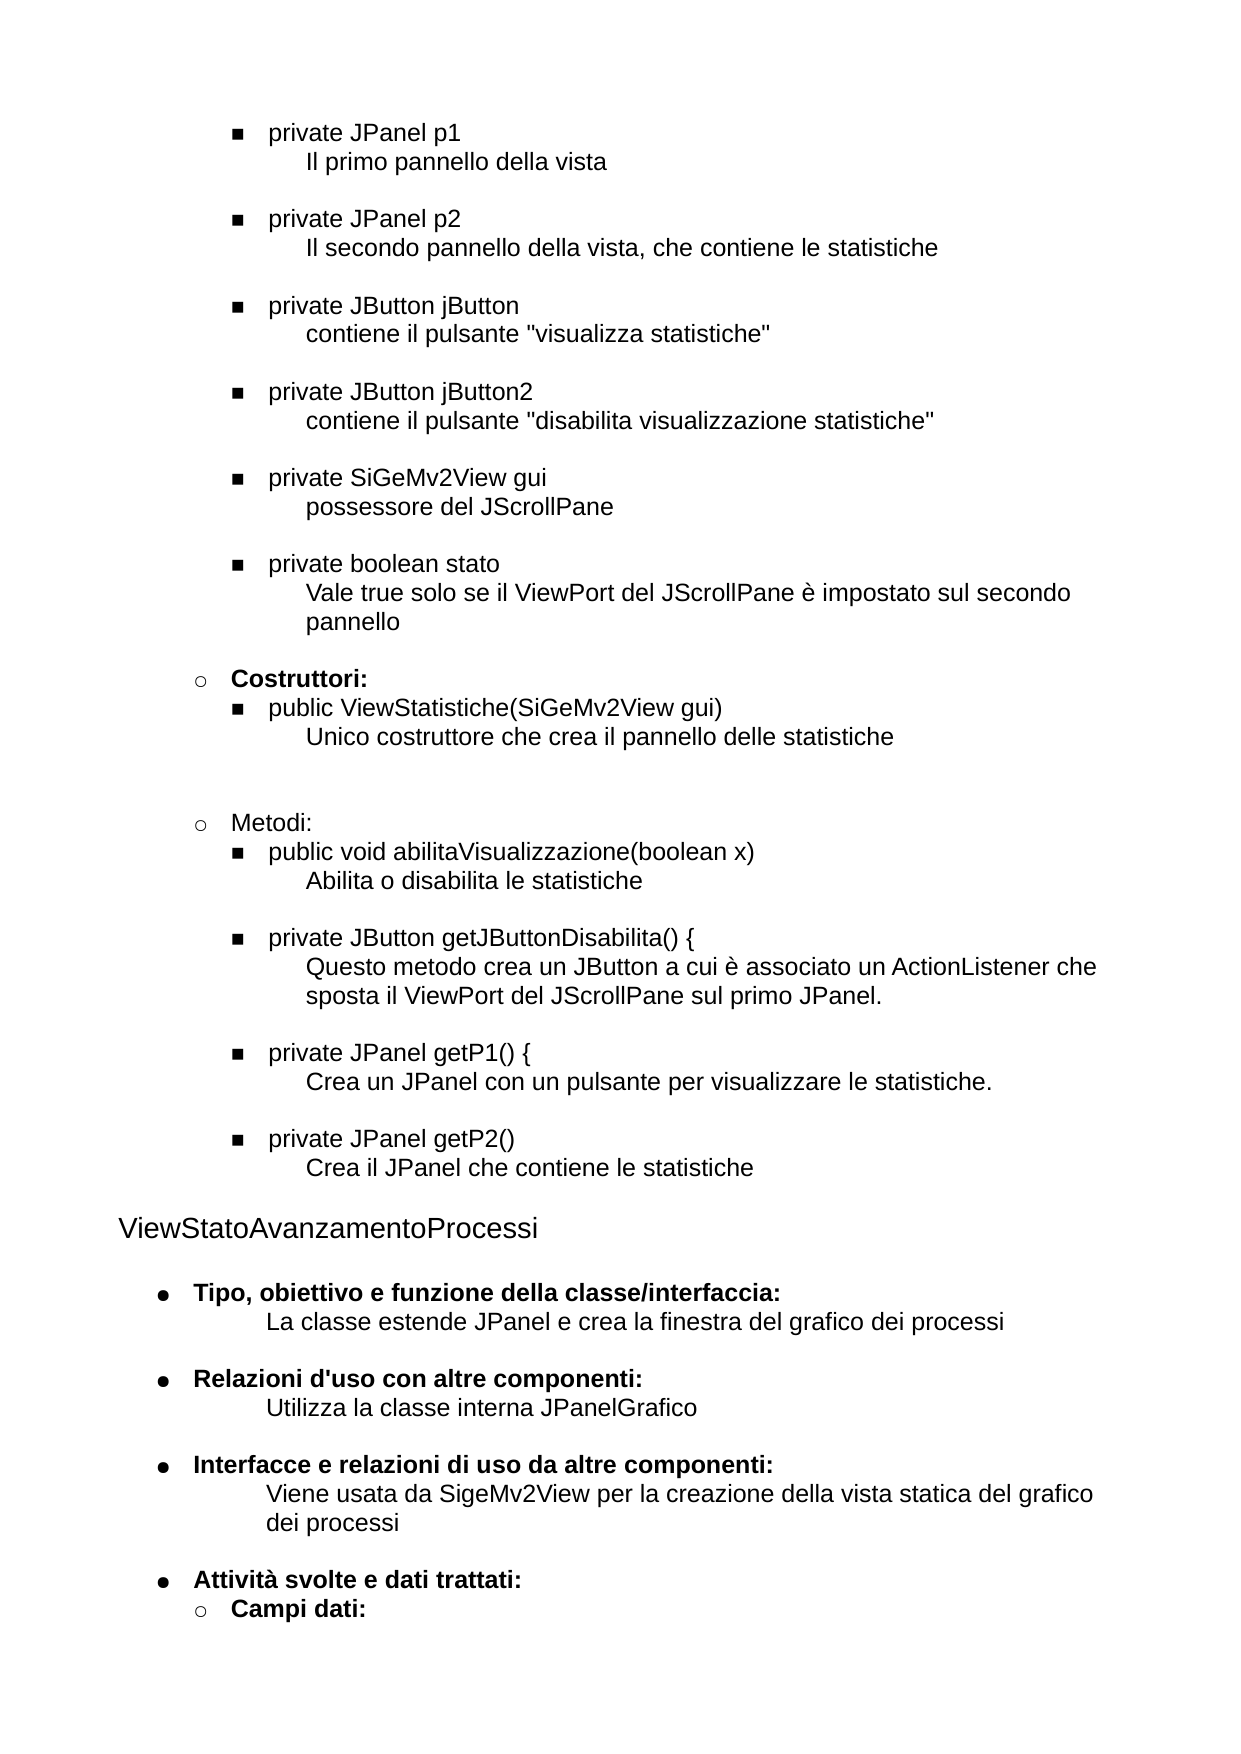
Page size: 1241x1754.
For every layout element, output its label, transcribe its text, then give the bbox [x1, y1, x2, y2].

list Utilizza la classe interna JPanelGrafico [156, 1393, 1122, 1421]
list Crea il JPanel che contiene le statistiche [268, 1153, 1122, 1182]
list Crea un JPanel con un pulsante per visualizzare le statistiche. [268, 1067, 1122, 1096]
list private JButton getJButtonDisabilita() { [231, 923, 1122, 952]
list private boolean stato [231, 549, 1122, 578]
list La classe estende JPanel e crea la finestra del grafico dei processi [156, 1306, 1122, 1335]
list Campi dati: [193, 1594, 1122, 1623]
list possessore del JScrollPane [268, 492, 1122, 521]
list Interfacce e relazioni di uso da altre componenti: [156, 1450, 1122, 1479]
list Costruttori: [193, 664, 1122, 693]
list Attività svolte e dati trattati: [156, 1565, 1122, 1594]
list Il primo pannello della vista [268, 147, 1122, 176]
list Relazioni d'uso con altre componenti: [156, 1364, 1122, 1393]
list sposta il ViewPort del JScrollPane sul primo JPanel. [268, 981, 1122, 1009]
list public void abilitaVisualizzazione(boolean x) [231, 837, 1122, 866]
list Vale true solo se il ViewPort del JScrollPane è impostato sul secondo pannello [268, 578, 1122, 636]
list contiene il pulsante "disabilita visualizzazione statistiche" [268, 406, 1122, 434]
list private JPanel p2 [231, 204, 1122, 233]
list Tipo, obiettivo e funzione della classe/interfaccia: [156, 1278, 1122, 1306]
list private JButton jButton [231, 291, 1122, 319]
list Abilita o disabilita le statistiche [268, 866, 1122, 894]
list Viene usata da SigeMv2View per la creazione della vista statica del grafico dei processi [156, 1479, 1122, 1536]
list Unico costruttore che crea il pannello delle statistiche [268, 722, 1122, 751]
list private JPanel getP1() { [231, 1038, 1122, 1067]
list Il secondo pannello della vista, che contiene le statistiche [268, 233, 1122, 262]
list contiene il pulsante "visualizza statistiche" [268, 319, 1122, 348]
text ViewStatoAvanzamentoProcessi [118, 1211, 1122, 1244]
list public ViewStatistiche(SiGeMv2View gui) [231, 693, 1122, 722]
list private JPanel getP2() [231, 1124, 1122, 1153]
list private JPanel p1 [231, 118, 1122, 147]
list private JButton jButton2 [231, 377, 1122, 406]
list Metodi: [193, 808, 1122, 837]
list Questo metodo crea un JButton a cui è associato un ActionListener che [268, 952, 1122, 981]
list private SiGeMv2View gui [231, 463, 1122, 492]
